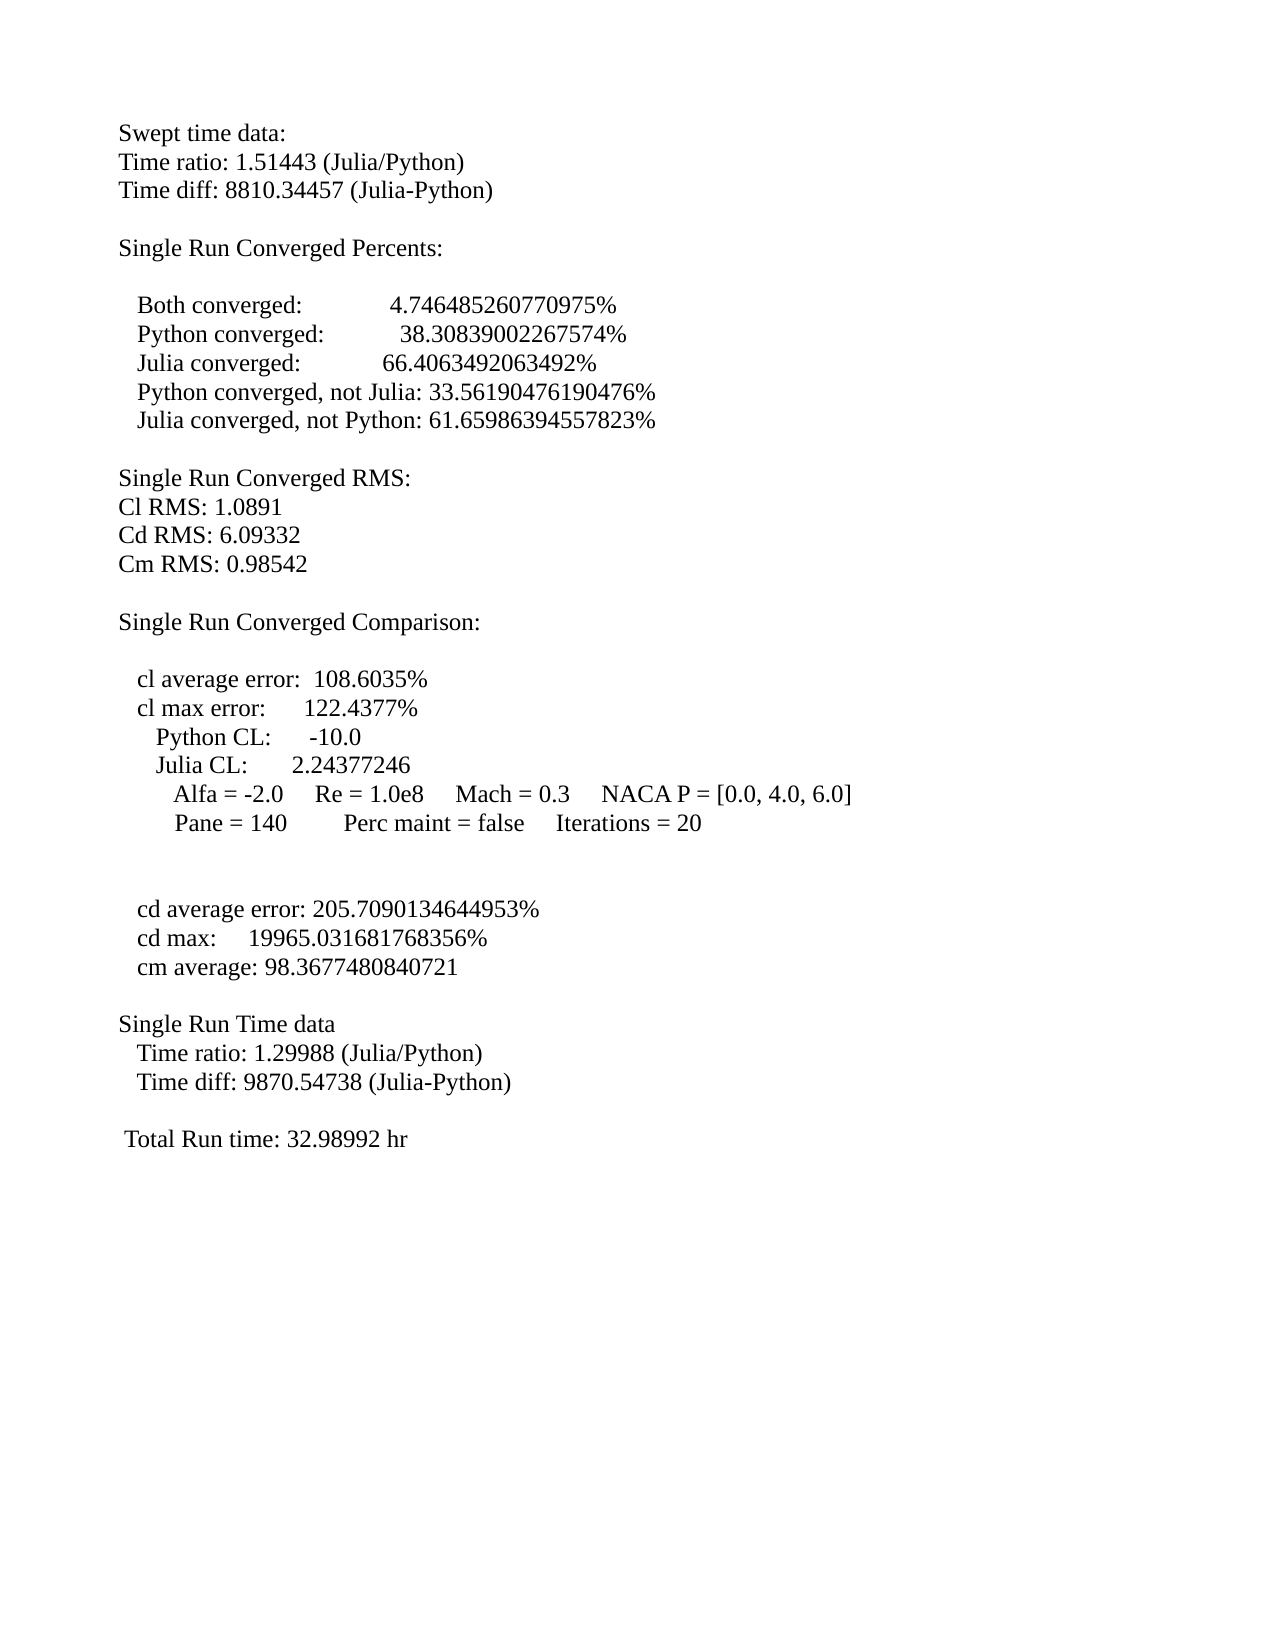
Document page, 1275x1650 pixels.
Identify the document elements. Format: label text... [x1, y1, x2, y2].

text Single Run Converged Percents: [118, 233, 1157, 262]
text Cl RMS: 1.0891 [118, 492, 1157, 521]
text Total Run time: 32.98992 hr [118, 1124, 1157, 1153]
text Swept time data: [118, 118, 1157, 147]
text cl max error: 122.4377% [118, 693, 1157, 722]
text cd max: 19965.031681768356% [118, 923, 1157, 952]
text Python CL: -10.0 [118, 722, 1157, 751]
text Pane = 140 Perc maint = false Iterations = 20 [118, 808, 1157, 837]
text Julia CL: 2.24377246 [118, 751, 1157, 779]
text cm average: 98.3677480840721 [118, 952, 1157, 981]
text Julia converged: 66.4063492063492% [118, 348, 1157, 377]
text Julia converged, not Python: 61.65986394557823% [118, 406, 1157, 434]
text Python converged, not Julia: 33.56190476190476% [118, 377, 1157, 406]
text Cd RMS: 6.09332 [118, 521, 1157, 549]
text Python converged: 38.30839002267574% [118, 319, 1157, 348]
text Single Run Time data [118, 1009, 1157, 1038]
text Alfa = -2.0 Re = 1.0e8 Mach = 0.3 NACA P = [0.0, 4.0, 6.0] [118, 779, 1157, 808]
text Time ratio: 1.51443 (Julia/Python) [118, 147, 1157, 176]
text Single Run Converged RMS: [118, 463, 1157, 492]
text Cm RMS: 0.98542 [118, 549, 1157, 578]
text Time diff: 8810.34457 (Julia-Python) [118, 176, 1157, 204]
text cd average error: 205.7090134644953% [118, 894, 1157, 923]
text cl average error: 108.6035% [118, 664, 1157, 693]
text Both converged: 4.746485260770975% [118, 291, 1157, 319]
text Time diff: 9870.54738 (Julia-Python) [118, 1067, 1157, 1096]
text Single Run Converged Comparison: [118, 607, 1157, 636]
text Time ratio: 1.29988 (Julia/Python) [118, 1038, 1157, 1067]
